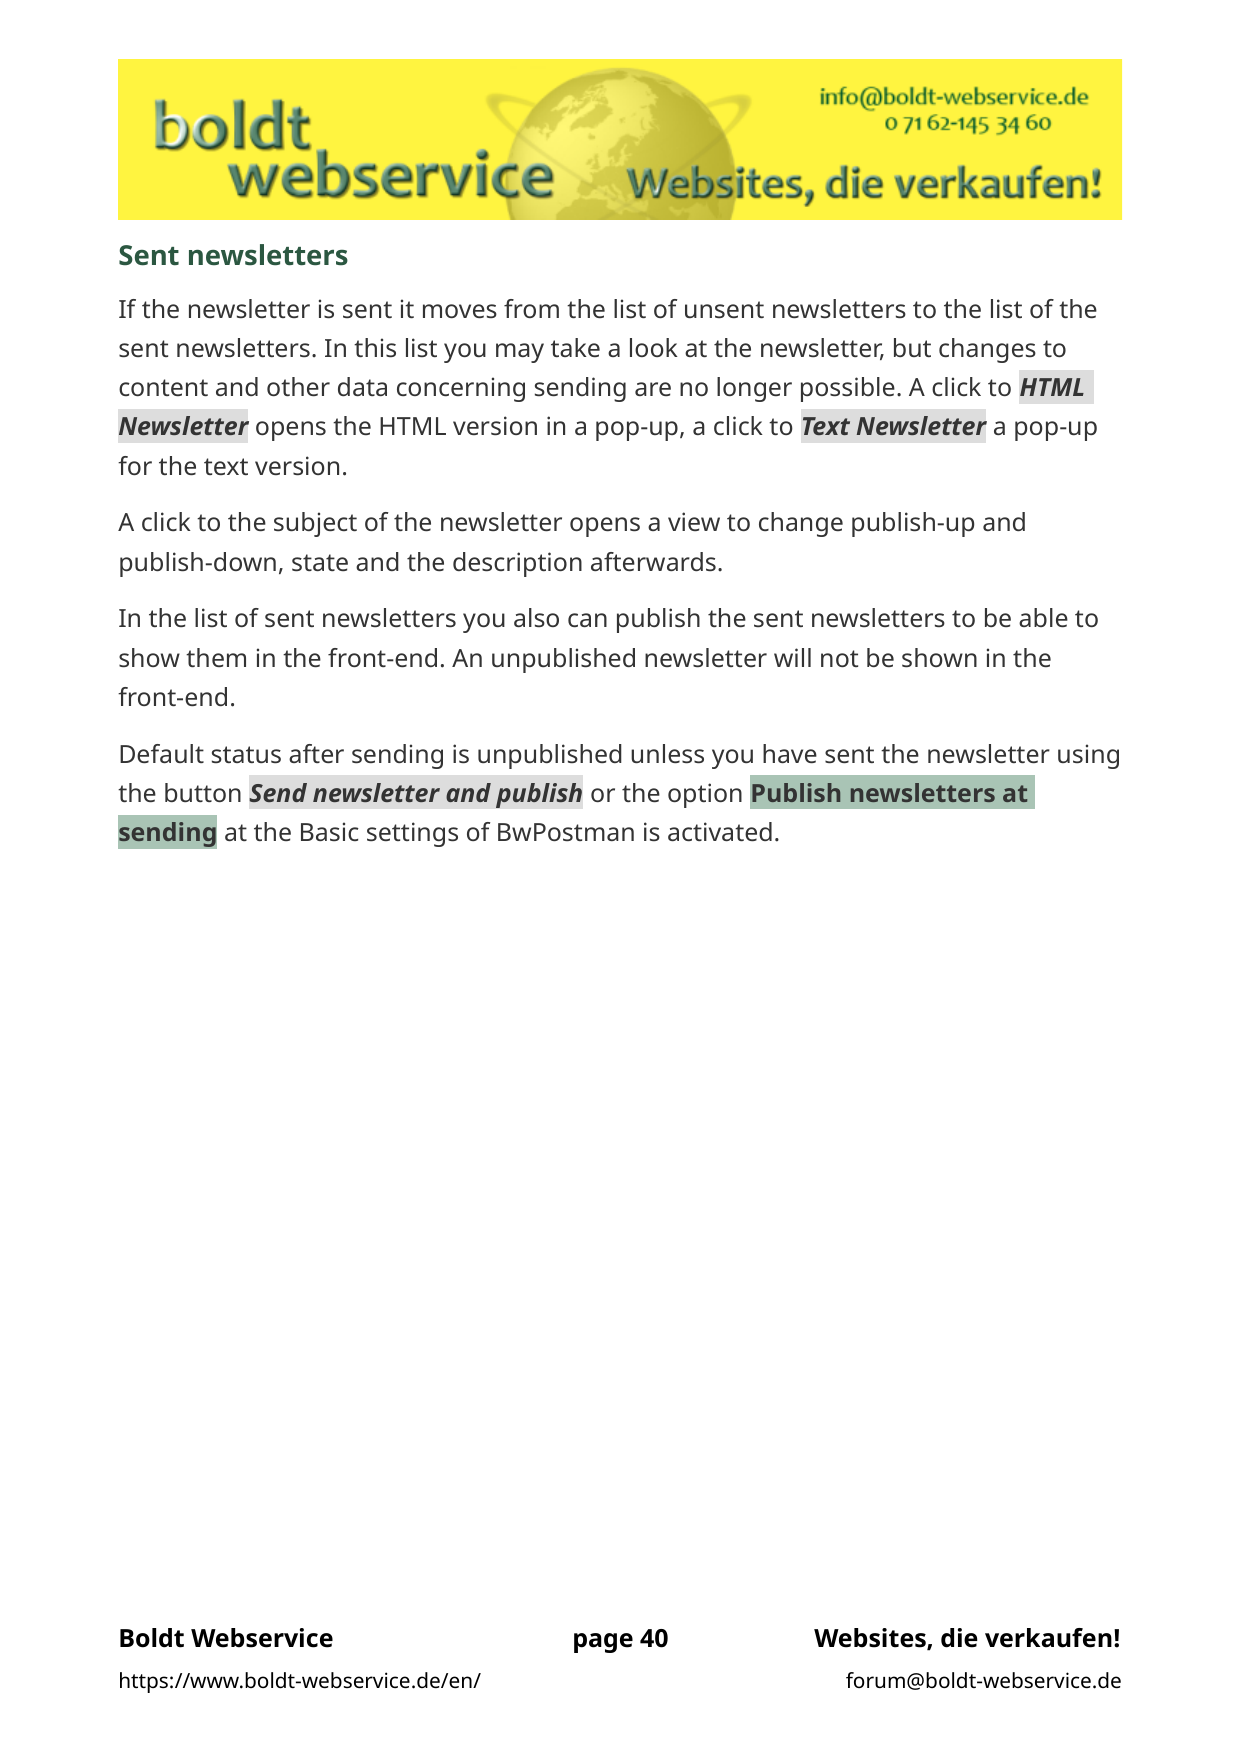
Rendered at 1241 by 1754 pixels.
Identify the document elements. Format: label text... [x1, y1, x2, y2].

subtitle Sent newsletters [118, 236, 1122, 274]
text A click to the subject of the newsletter opens a view to change publish-up and publish-down, state and the description afterwards. [118, 505, 1122, 578]
picture [118, 59, 1123, 220]
text In the list of sent newsletters you also can publish the sent newsletters to be able to show them in the front-end. An unpublished newsletter will not be shown in the front-end. [118, 601, 1122, 713]
text If the newsletter is sent it moves from the list of unsent newsletters to the list of the sent newsletters. In this list you may take a look at the newsletter, but changes to content and other data concerning sending are no longer possible. A click to HTML Newsletter opens the HTML version in a pop-up, a click to Text Newsletter a pop-up for the text version. [118, 291, 1122, 482]
text Default status after sending is unpublished unless you have sent the newsletter using the button Send newsletter and publish or the option Publish newsletters at sending at the Basic settings of BwPostman is activated. [118, 736, 1122, 849]
